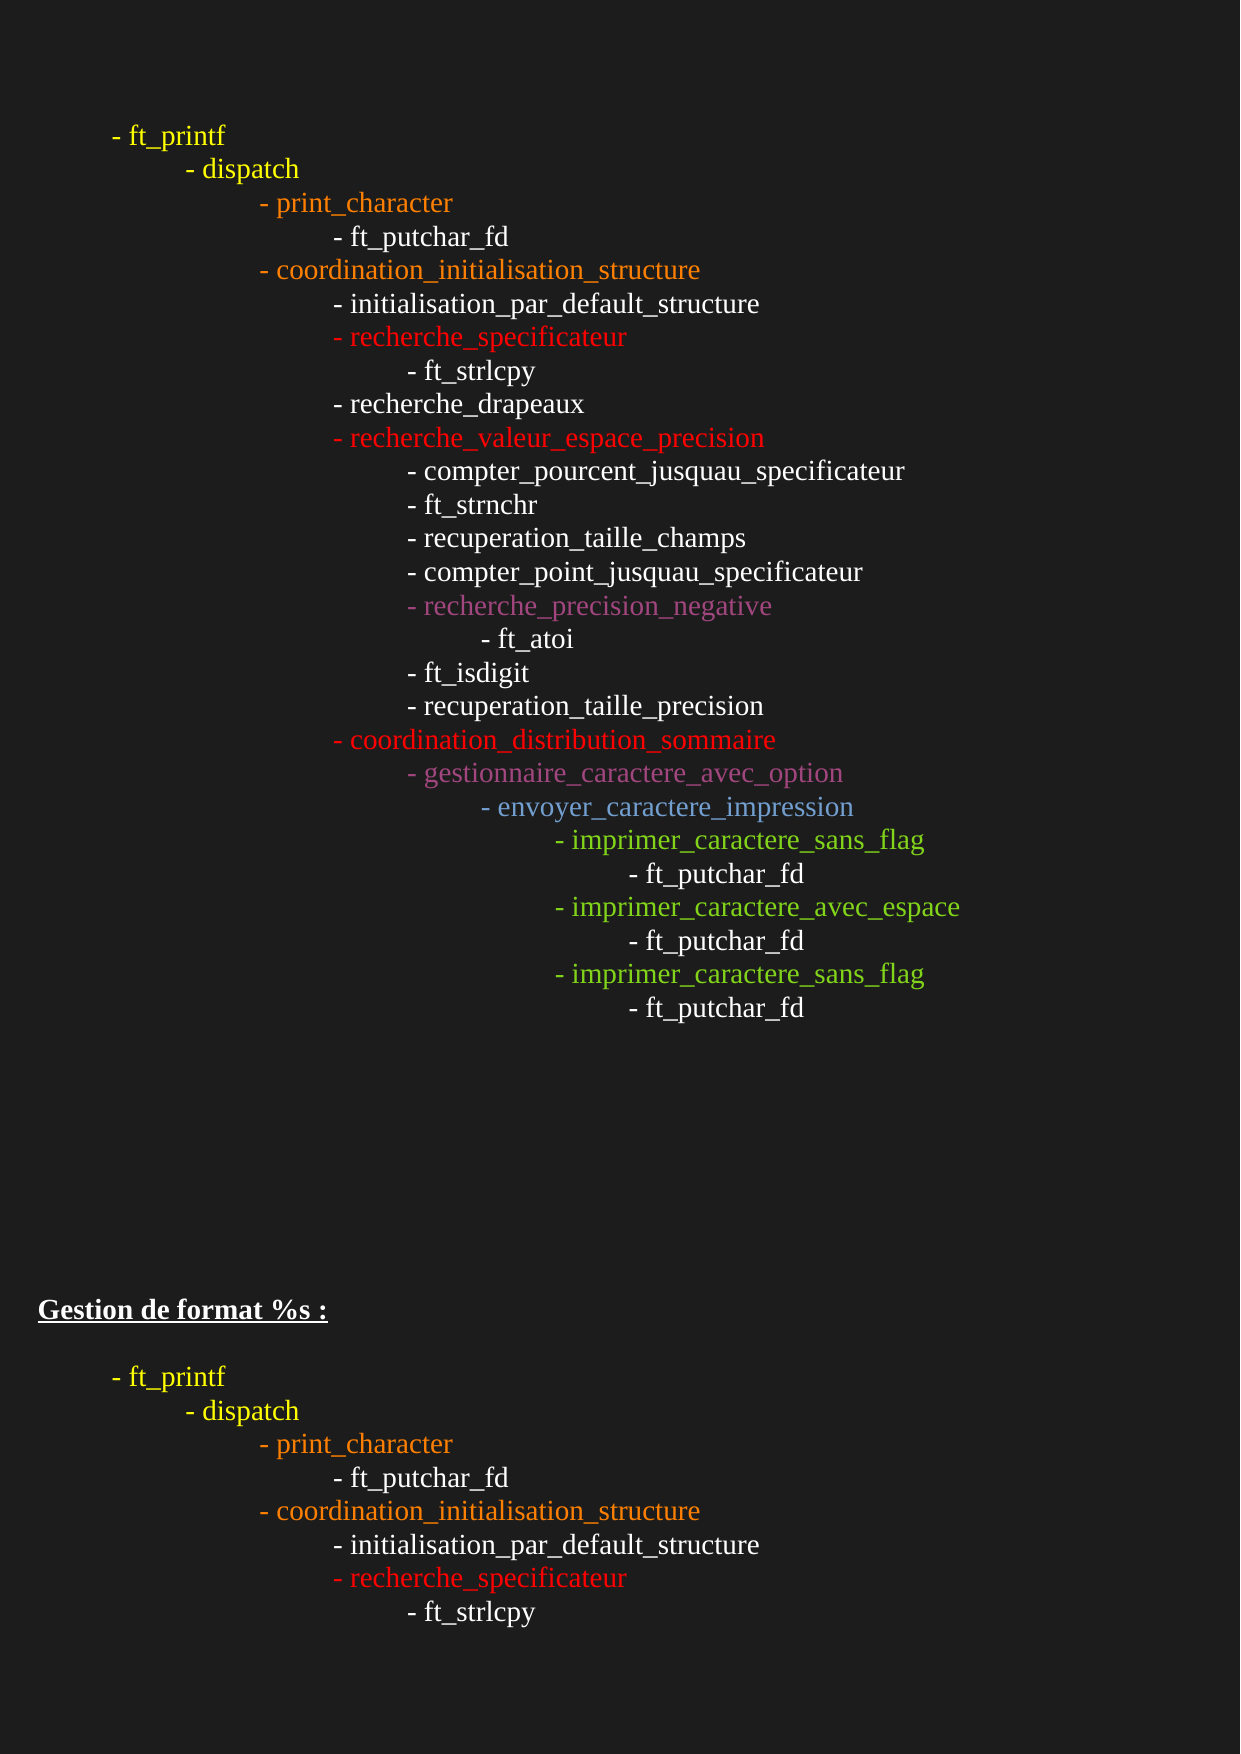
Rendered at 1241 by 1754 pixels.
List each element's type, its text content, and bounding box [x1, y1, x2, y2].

text - compter_pourcent_jusquau_specificateur [37, 453, 1212, 487]
text - ft_printf [37, 118, 1212, 152]
text - gestionnaire_caractere_avec_option [37, 755, 1212, 789]
text Gestion de format %s : [37, 1292, 1212, 1326]
text - recuperation_taille_precision [37, 688, 1212, 722]
text - coordination_initialisation_structure [37, 252, 1212, 286]
text - ft_putchar_fd [37, 219, 1212, 252]
text - ft_isdigit [37, 655, 1212, 688]
text - ft_strlcpy [37, 353, 1212, 386]
text - compter_point_jusquau_specificateur [37, 554, 1212, 588]
text - imprimer_caractere_sans_flag [37, 957, 1212, 990]
text - ft_strnchr [37, 487, 1212, 521]
text - recherche_precision_negative [37, 588, 1212, 621]
text - recherche_specificateur [37, 1560, 1212, 1594]
text - ft_atoi [37, 621, 1212, 655]
text - initialisation_par_default_structure [37, 286, 1212, 319]
text - imprimer_caractere_sans_flag [37, 822, 1212, 856]
text - recherche_valeur_espace_precision [37, 420, 1212, 453]
text - ft_printf [37, 1359, 1212, 1393]
text - recherche_drapeaux [37, 386, 1212, 420]
text - imprimer_caractere_avec_espace [37, 889, 1212, 923]
text - envoyer_caractere_impression [37, 789, 1212, 822]
text - initialisation_par_default_structure [37, 1527, 1212, 1560]
text - recherche_specificateur [37, 319, 1212, 353]
text - dispatch [37, 152, 1212, 185]
text - print_character [37, 1426, 1212, 1460]
text - coordination_initialisation_structure [37, 1493, 1212, 1527]
text - ft_putchar_fd [37, 856, 1212, 889]
text - ft_putchar_fd [37, 923, 1212, 957]
text - recuperation_taille_champs [37, 521, 1212, 554]
text - ft_putchar_fd [37, 1460, 1212, 1493]
text - ft_putchar_fd [37, 990, 1212, 1024]
text - print_character [37, 185, 1212, 219]
text - dispatch [37, 1393, 1212, 1426]
text - coordination_distribution_sommaire [37, 722, 1212, 755]
text - ft_strlcpy [37, 1594, 1212, 1627]
